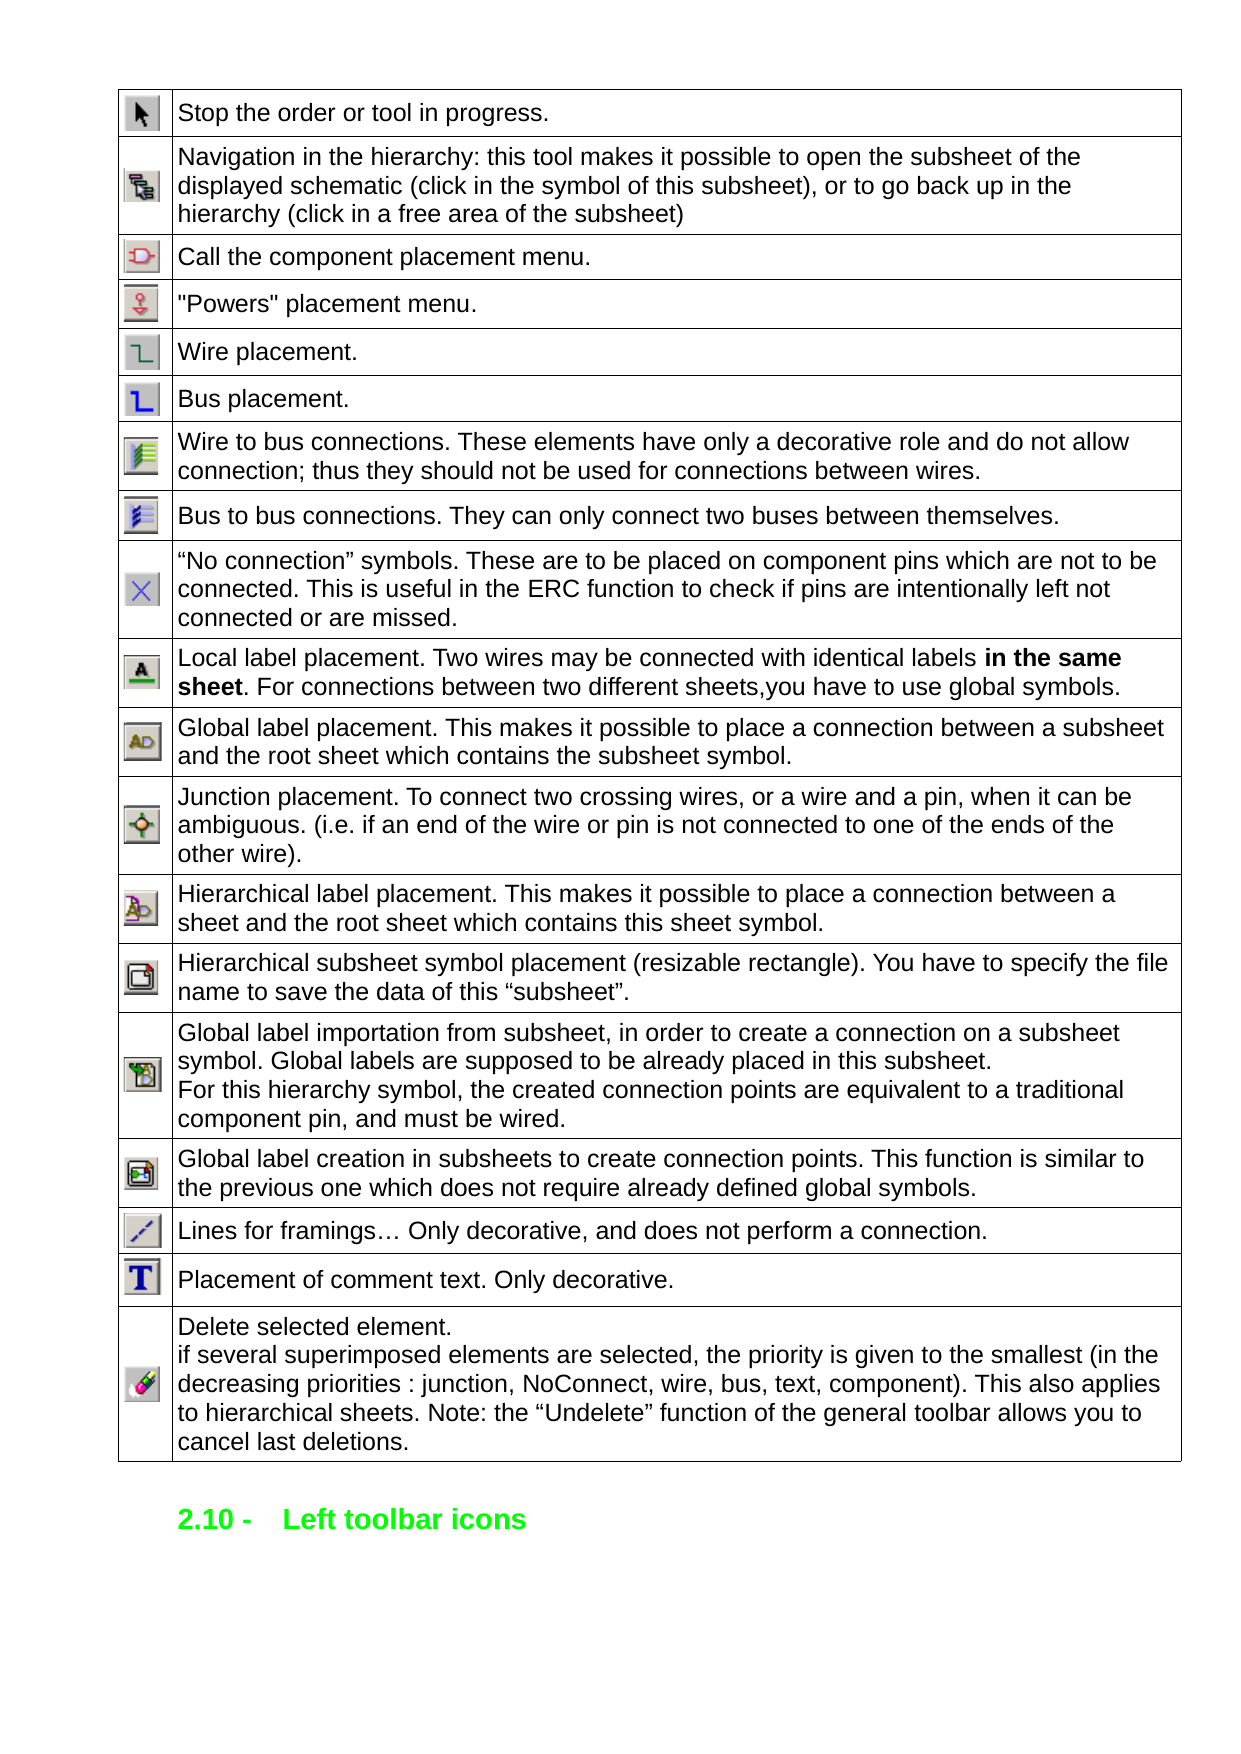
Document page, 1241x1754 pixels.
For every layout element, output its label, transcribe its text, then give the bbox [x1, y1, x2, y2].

picture [123, 805, 160, 844]
table_cell [119, 137, 172, 234]
table_cell [119, 944, 172, 1012]
table_cell [119, 1013, 172, 1138]
table_cell Hierarchical subsheet symbol placement (resizable rectangle). You have to specify the file name to save the data of this “subsheet”. [173, 944, 1181, 1012]
table_cell Global label placement. This makes it possible to place a connection between a subsheet and the root sheet which contains the subsheet symbol. [173, 708, 1181, 776]
table_header Stop the order or tool in progress. [173, 90, 1181, 136]
table_cell [119, 329, 172, 375]
picture [123, 890, 159, 926]
table_cell [119, 708, 172, 776]
picture [123, 722, 162, 761]
table_cell [119, 235, 172, 278]
table_cell Delete selected element. if several superimposed elements are selected, the priority is given to the smallest (in the decreasing priorities : junction, NoConnect, wire, bus, text, component). This also applies to hierarchical sheets. Note: the “Undelete” function of the general toolbar allows you to cancel last deletions. [173, 1307, 1181, 1461]
table_cell [119, 491, 172, 540]
table_cell Call the component placement menu. [173, 235, 1181, 278]
table_cell [119, 1254, 172, 1306]
table_cell Local label placement. Two wires may be connected with identical labels in the same sheet. For connections between two different sheets,you have to use global symbols. [173, 639, 1181, 707]
table_cell [119, 280, 172, 328]
table_cell Placement of comment text. Only decorative. [173, 1254, 1181, 1306]
table_cell Wire placement. [173, 329, 1181, 375]
table_cell Global label creation in subsheets to create connection points. This function is similar to the previous one which does not require already defined global symbols. [173, 1139, 1181, 1207]
picture [123, 284, 159, 322]
table_cell [119, 422, 172, 490]
picture [123, 960, 159, 995]
table_cell [119, 1208, 172, 1253]
subtitle Left toolbar icons [177, 1502, 1181, 1535]
table_cell [119, 541, 172, 638]
table_cell [119, 1307, 172, 1461]
table_cell "Powers" placement menu. [173, 280, 1181, 328]
picture [123, 655, 160, 689]
table_cell [119, 376, 172, 421]
table_cell [119, 777, 172, 873]
picture [123, 1258, 162, 1295]
picture [123, 437, 159, 475]
picture [123, 168, 160, 202]
picture [123, 1156, 159, 1190]
table_cell [119, 1139, 172, 1207]
table_cell Bus placement. [173, 376, 1181, 421]
table_cell Wire to bus connections. These elements have only a decorative role and do not allow connection; thus they should not be used for connections between wires. [173, 422, 1181, 490]
table_cell Lines for framings… Only decorative, and does not perform a connection. [173, 1208, 1181, 1253]
table_cell Junction placement. To connect two crossing wires, or a wire and a pin, when it can be ambiguous. (i.e. if an end of the wire or pin is not connected to one of the ends of the other wire). [173, 777, 1181, 873]
table_header [119, 90, 172, 136]
picture [123, 496, 159, 534]
picture [123, 1057, 162, 1092]
table_cell Hierarchical label placement. This makes it possible to place a connection between a sheet and the root sheet which contains this sheet symbol. [173, 875, 1181, 943]
picture [123, 239, 160, 273]
table_cell [119, 639, 172, 707]
table_cell Global label importation from subsheet, in order to create a connection on a subsheet symbol. Global labels are supposed to be already placed in this subsheet. For this hierarchy symbol, the created connection points are equivalent to a traditional component pin, and must be wired. [173, 1013, 1181, 1138]
picture [123, 1213, 162, 1248]
table_cell Bus to bus connections. They can only connect two buses between themselves. [173, 491, 1181, 540]
table_cell Navigation in the hierarchy: this tool makes it possible to open the subsheet of the displayed schematic (click in the symbol of this subsheet), or to go back up in the hierarchy (click in a free area of the subsheet) [173, 137, 1181, 234]
table_cell “No connection” symbols. These are to be placed on component pins which are not to be connected. This is useful in the ERC function to check if pins are intentionally left not connected or are missed. [173, 541, 1181, 638]
table_cell [119, 875, 172, 943]
